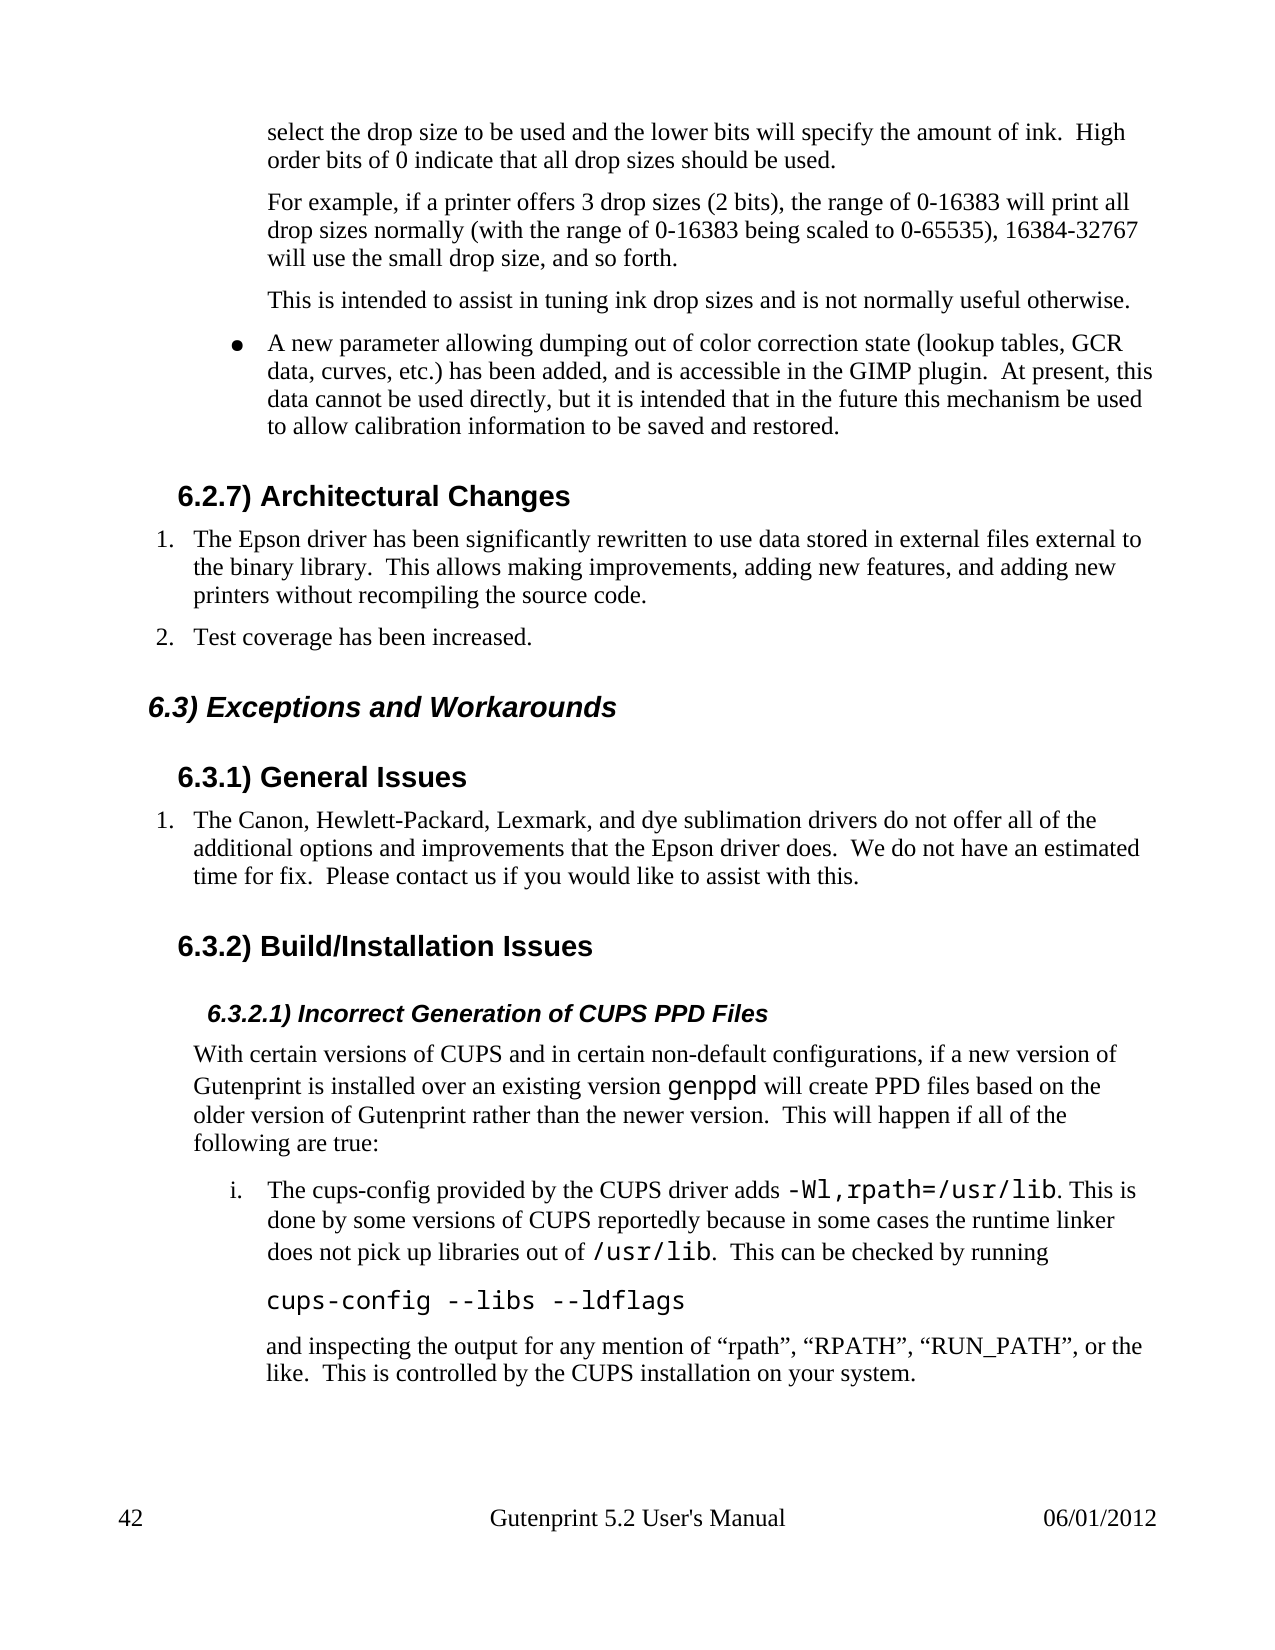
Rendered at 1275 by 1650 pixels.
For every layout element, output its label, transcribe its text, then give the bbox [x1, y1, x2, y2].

subtitle General Issues [177, 761, 1157, 794]
list For example, if a printer offers 3 drop sizes (2 bits), the range of 0-16383 will print all drop sizes normally (with the range of 0-16383 being scaled to 0-65535), 16384-32767 will use the small drop size, and so forth. [229, 188, 1157, 272]
list select the drop size to be used and the lower bits will specify the amount of ink. High order bits of 0 indicate that all drop sizes should be used. [229, 118, 1157, 173]
text cups-config --libs --ldflags [266, 1283, 1157, 1317]
list This is intended to assist in tuning ink drop sizes and is not normally useful otherwise. [229, 287, 1157, 314]
list The Epson driver has been significantly rewritten to use data stored in external files external to the binary library. This allows making improvements, adding new features, and adding new printers without recompiling the source code. [156, 525, 1157, 608]
list With certain versions of CUPS and in certain non-default configurations, if a new version of Gutenprint is installed over an existing version genppd will create PPD files based on the older version of Gutenprint rather than the newer version. This will happen if all of the following are true: [156, 1040, 1157, 1157]
subtitle Incorrect Generation of CUPS PPD Files [207, 999, 1157, 1027]
subtitle Build/Installation Issues [177, 929, 1157, 962]
text and inspecting the output for any mention of “rpath”, “RPATH”, “RUN_PATH”, or the like. This is controlled by the CUPS installation on your system. [266, 1332, 1157, 1387]
list Test coverage has been increased. [156, 623, 1157, 651]
list The cups-config provided by the CUPS driver adds -Wl,rpath=/usr/lib. This is done by some versions of CUPS reportedly because in some cases the runtime linker does not pick up libraries out of /usr/lib. This can be checked by running [229, 1172, 1157, 1268]
subtitle Exceptions and Workarounds [148, 691, 1157, 724]
list A new parameter allowing dumping out of color correction state (lookup tables, GCR data, curves, etc.) has been added, and is accessible in the GIMP plugin. At present, this data cannot be used directly, but it is intended that in the future this mechanism be used to allow calibration information to be saved and restored. [229, 329, 1157, 440]
subtitle Architectural Changes [177, 480, 1157, 513]
list The Canon, Hewlett-Packard, Lexmark, and dye sublimation drivers do not offer all of the additional options and improvements that the Epson driver does. We do not have an estimated time for fix. Please contact us if you would like to assist with this. [156, 806, 1157, 889]
